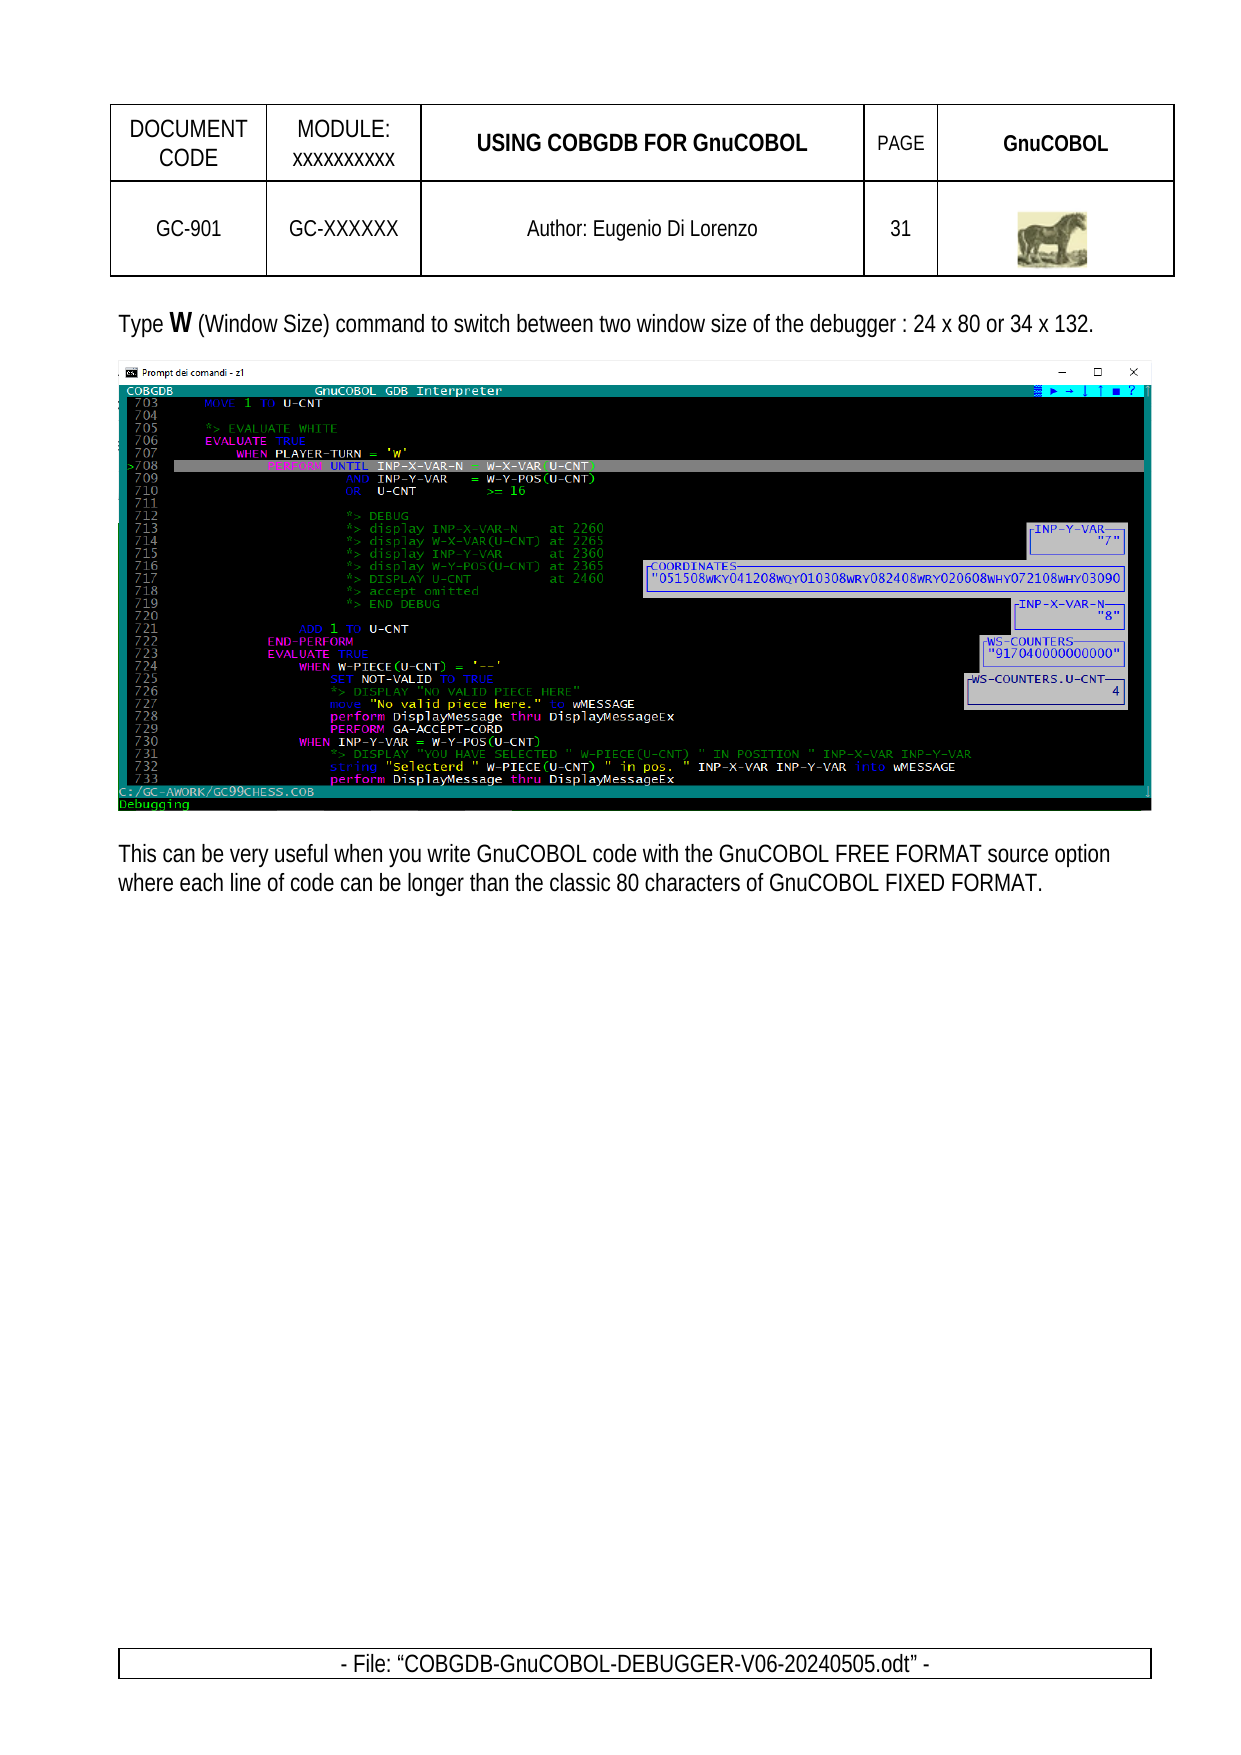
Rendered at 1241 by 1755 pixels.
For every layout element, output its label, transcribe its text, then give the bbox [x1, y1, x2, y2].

text This can be very useful when you write GnuCOBOL code with the GnuCOBOL FREE FORMAT source option where each line of code can be longer than the classic 80 characters of GnuCOBOL FIXED FORMAT. [118, 839, 1152, 896]
text Type W (Window Size) command to switch between two window size of the debugger : 24 x 80 or 34 x 132. [118, 305, 1152, 339]
